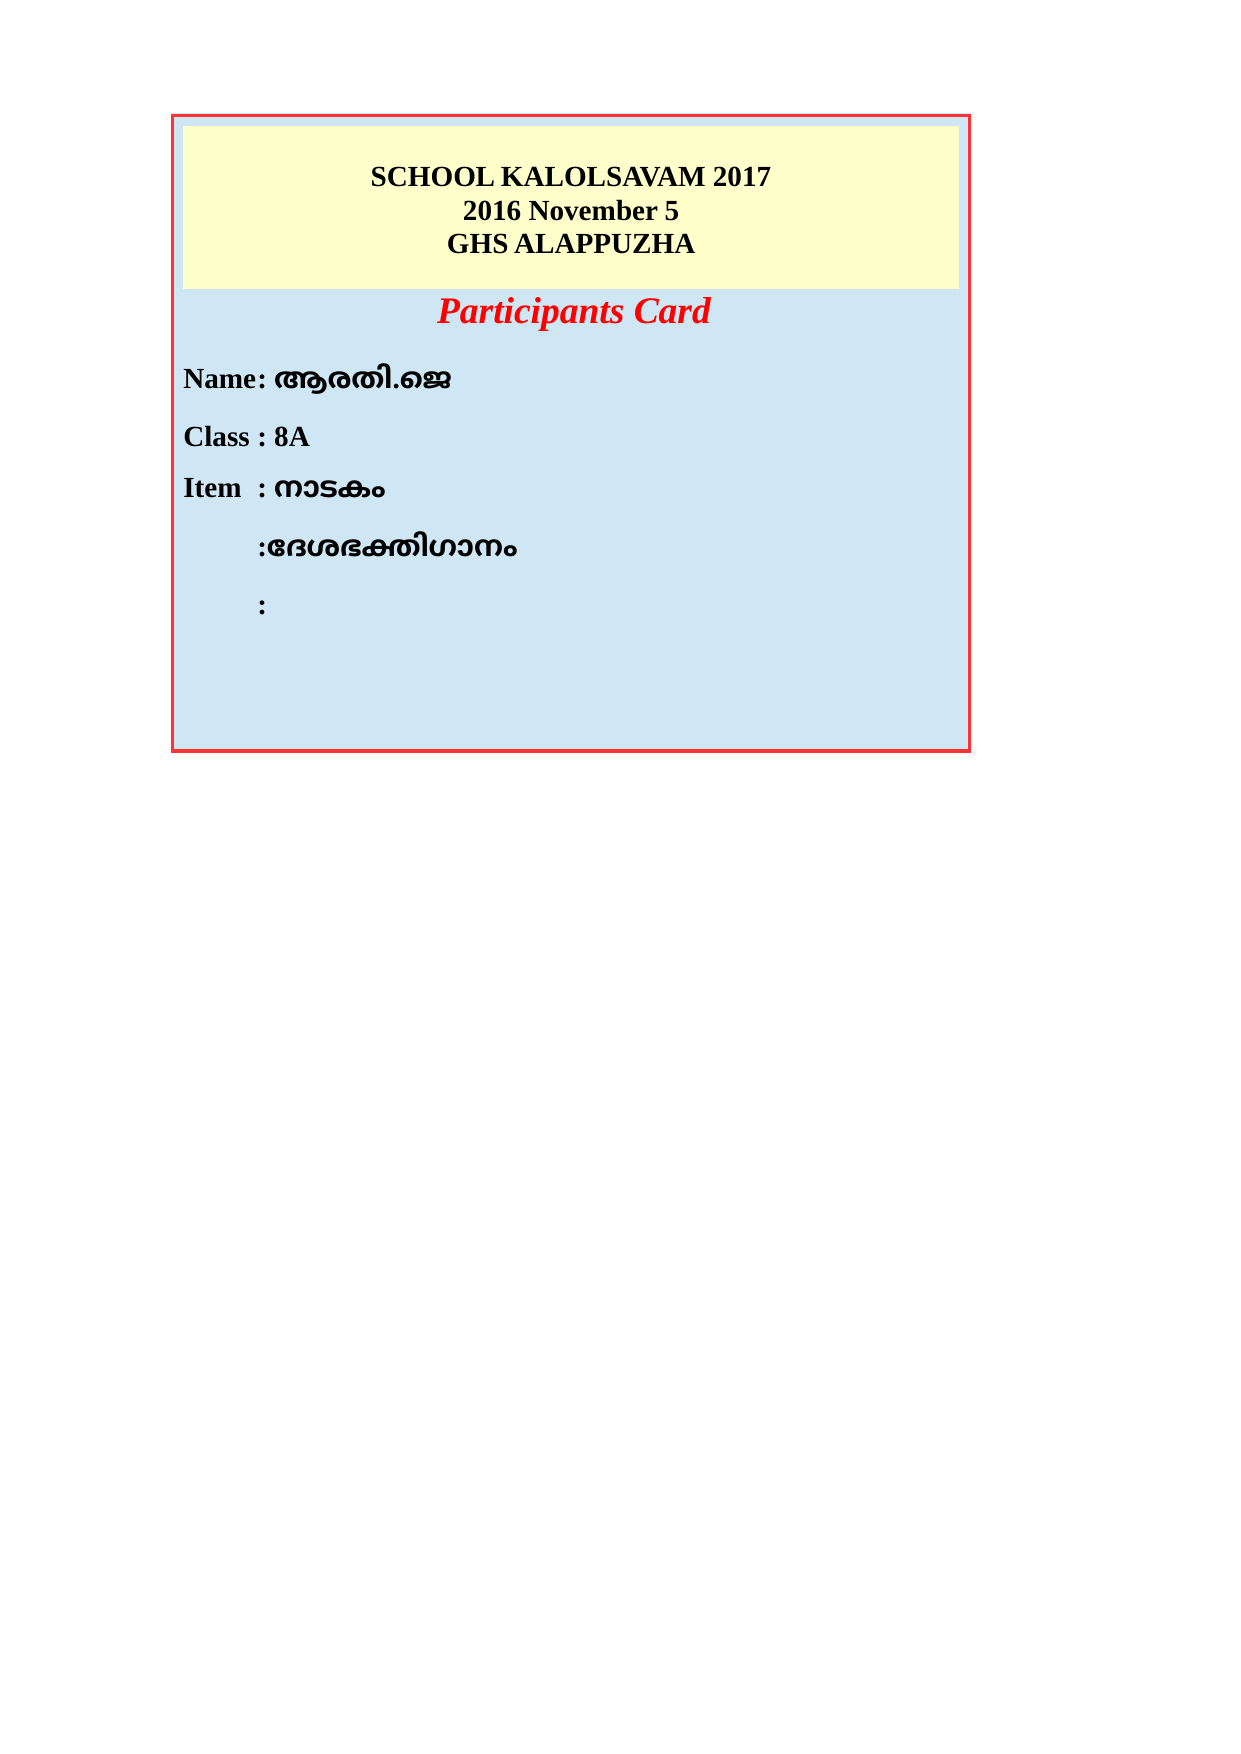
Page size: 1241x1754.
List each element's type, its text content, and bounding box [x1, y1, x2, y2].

text 2016 November 5 [183, 193, 959, 227]
text Class : 8A [183, 419, 959, 453]
text Item : നാടകം [183, 470, 959, 509]
text SCHOOL KALOLSAVAM 2017 [183, 159, 959, 193]
text GHS ALAPPUZHA [183, 227, 959, 260]
text :ദേശഭക്തിഗാനം [183, 529, 959, 568]
text Name : ആരതി.ജെ [183, 361, 959, 400]
text : [183, 587, 959, 621]
text Participants Card [183, 289, 959, 332]
